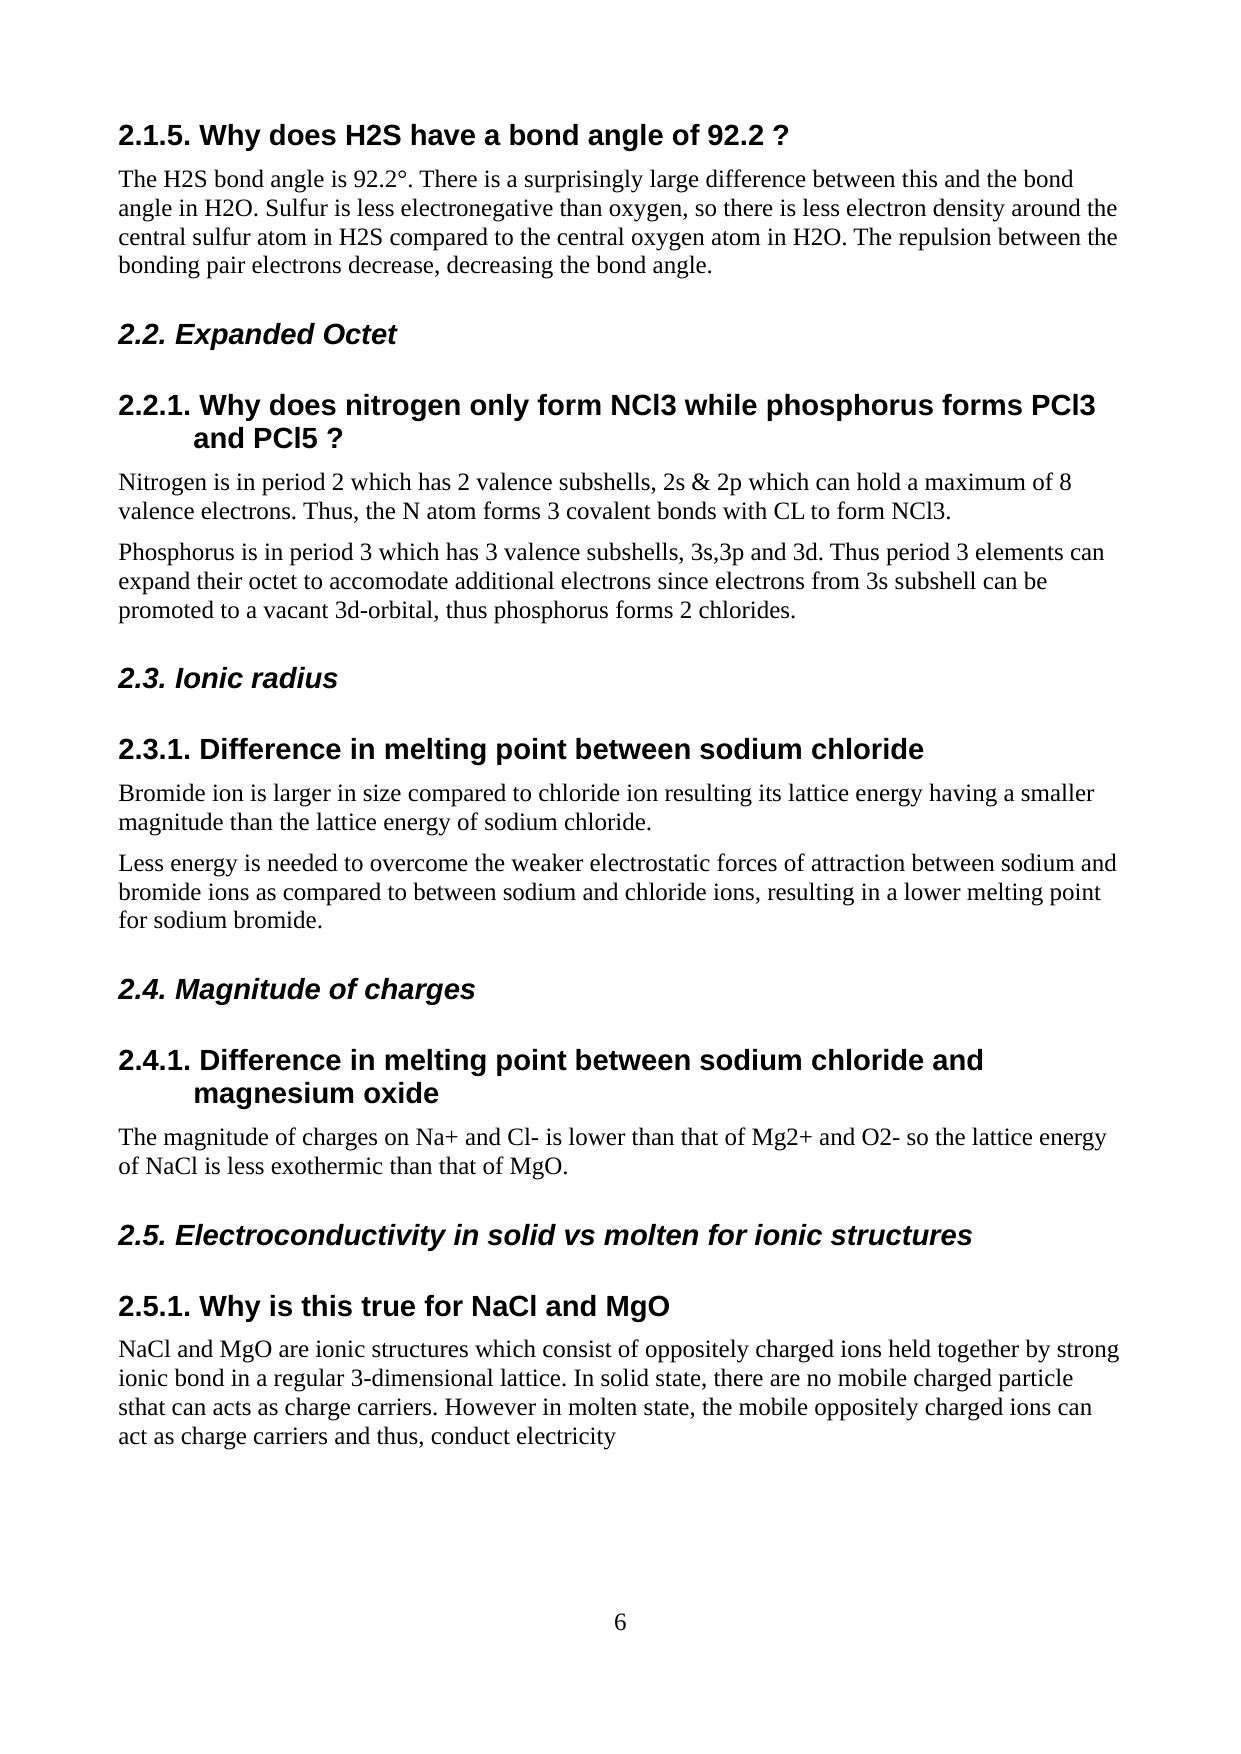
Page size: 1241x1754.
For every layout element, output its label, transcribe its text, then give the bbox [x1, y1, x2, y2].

subtitle Difference in melting point between sodium chloride [118, 732, 1122, 766]
subtitle Why does H2S have a bond angle of 92.2 ? [118, 118, 1122, 152]
text Bromide ion is larger in size compared to chloride ion resulting its lattice energy having a smaller magnitude than the lattice energy of sodium chloride. [118, 778, 1122, 836]
text The H2S bond angle is 92.2°. There is a surprisingly large difference between this and the bond angle in H2O. Sulfur is less electronegative than oxygen, so there is less electron density around the central sulfur atom in H2S compared to the central oxygen atom in H2O. The repulsion between the bonding pair electrons decrease, decreasing the bond angle. [118, 164, 1122, 279]
subtitle Ionic radius [118, 661, 1122, 694]
subtitle Why is this true for NaCl and MgO [118, 1288, 1122, 1322]
subtitle Magnitude of charges [118, 972, 1122, 1005]
text NaCl and MgO are ionic structures which consist of oppositely charged ions held together by strong ionic bond in a regular 3-dimensional lattice. In solid state, there are no mobile charged particle sthat can acts as charge carriers. However in molten state, the mobile oppositely charged ions can act as charge carriers and thus, conduct electricity [118, 1334, 1122, 1449]
subtitle Difference in melting point between sodium chloride and magnesium oxide [118, 1043, 1122, 1110]
subtitle Expanded Octet [118, 317, 1122, 350]
subtitle Electroconductivity in solid vs molten for ionic structures [118, 1217, 1122, 1251]
text Less energy is needed to overcome the weaker electrostatic forces of attraction between sodium and bromide ions as compared to between sodium and chloride ions, resulting in a lower melting point for sodium bromide. [118, 848, 1122, 934]
subtitle Why does nitrogen only form NCl3 while phosphorus forms PCl3 and PCl5 ? [118, 388, 1122, 455]
text Phosphorus is in period 3 which has 3 valence subshells, 3s,3p and 3d. Thus period 3 elements can expand their octet to accomodate additional electrons since electrons from 3s subshell can be promoted to a vacant 3d-orbital, thus phosphorus forms 2 chlorides. [118, 537, 1122, 623]
text Nitrogen is in period 2 which has 2 valence subshells, 2s & 2p which can hold a maximum of 8 valence electrons. Thus, the N atom forms 3 covalent bonds with CL to form NCl3. [118, 467, 1122, 525]
text The magnitude of charges on Na+ and Cl- is lower than that of Mg2+ and O2- so the lattice energy of NaCl is less exothermic than that of MgO. [118, 1122, 1122, 1180]
